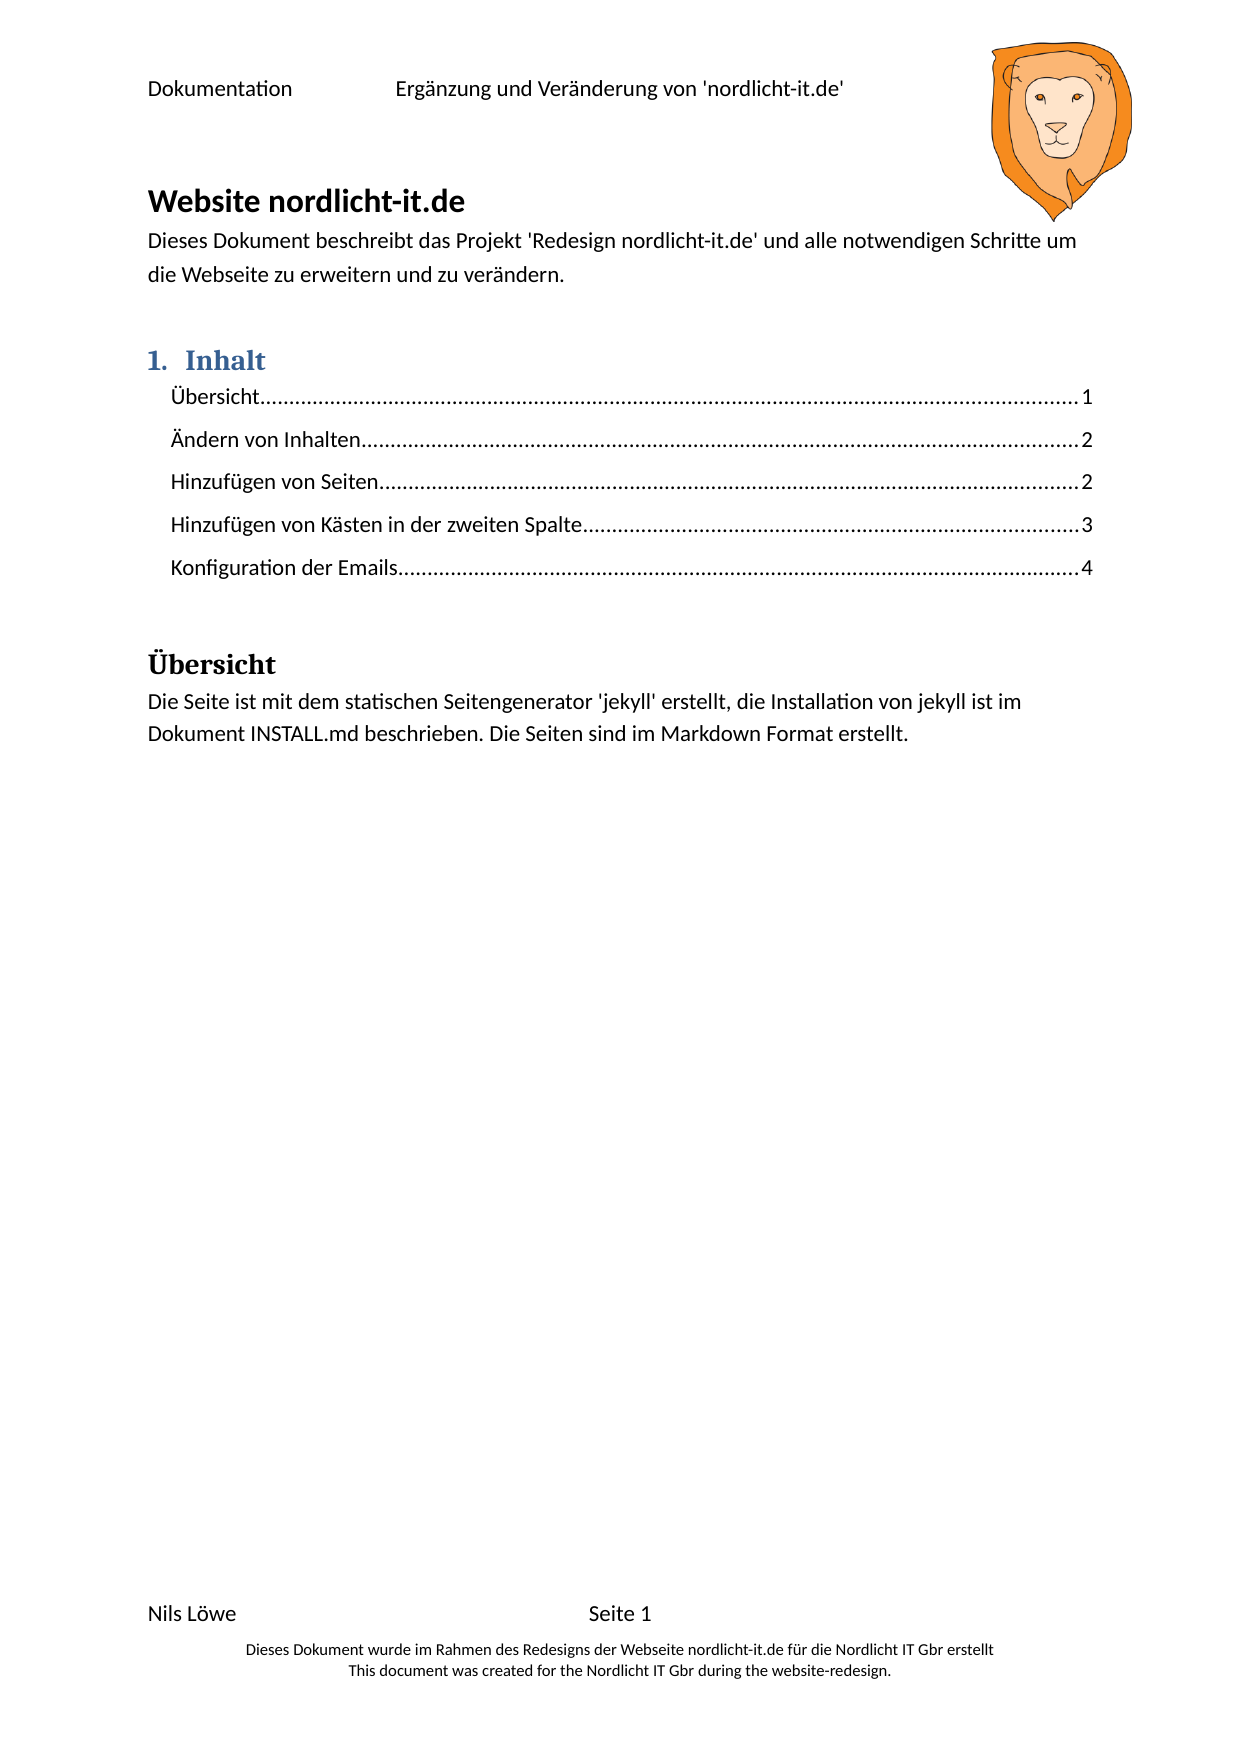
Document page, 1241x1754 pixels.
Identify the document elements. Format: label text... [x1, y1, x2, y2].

text Website nordlicht-it.de [148, 180, 1093, 221]
text Übersicht 1 [171, 382, 1093, 410]
text Hinzufügen von Seiten 2 [171, 467, 1093, 495]
picture [991, 42, 1132, 222]
text Hinzufügen von Kästen in der zweiten Spalte 3 [171, 510, 1093, 538]
text Die Seite ist mit dem statischen Seitengenerator 'jekyll' erstellt, die Installation von jekyll ist im Dokument INSTALL.md beschrieben. Die Seiten sind im Markdown Format erstellt. [148, 687, 1093, 747]
subtitle Inhalt [148, 344, 1093, 377]
text Ändern von Inhalten 2 [171, 425, 1093, 453]
subtitle Übersicht [148, 648, 1093, 682]
text Dieses Dokument beschreibt das Projekt 'Redesign nordlicht-it.de' und alle notwendigen Schritte um die Webseite zu erweitern und zu verändern. [148, 227, 1093, 288]
text Konfiguration der Emails 4 [171, 553, 1093, 581]
